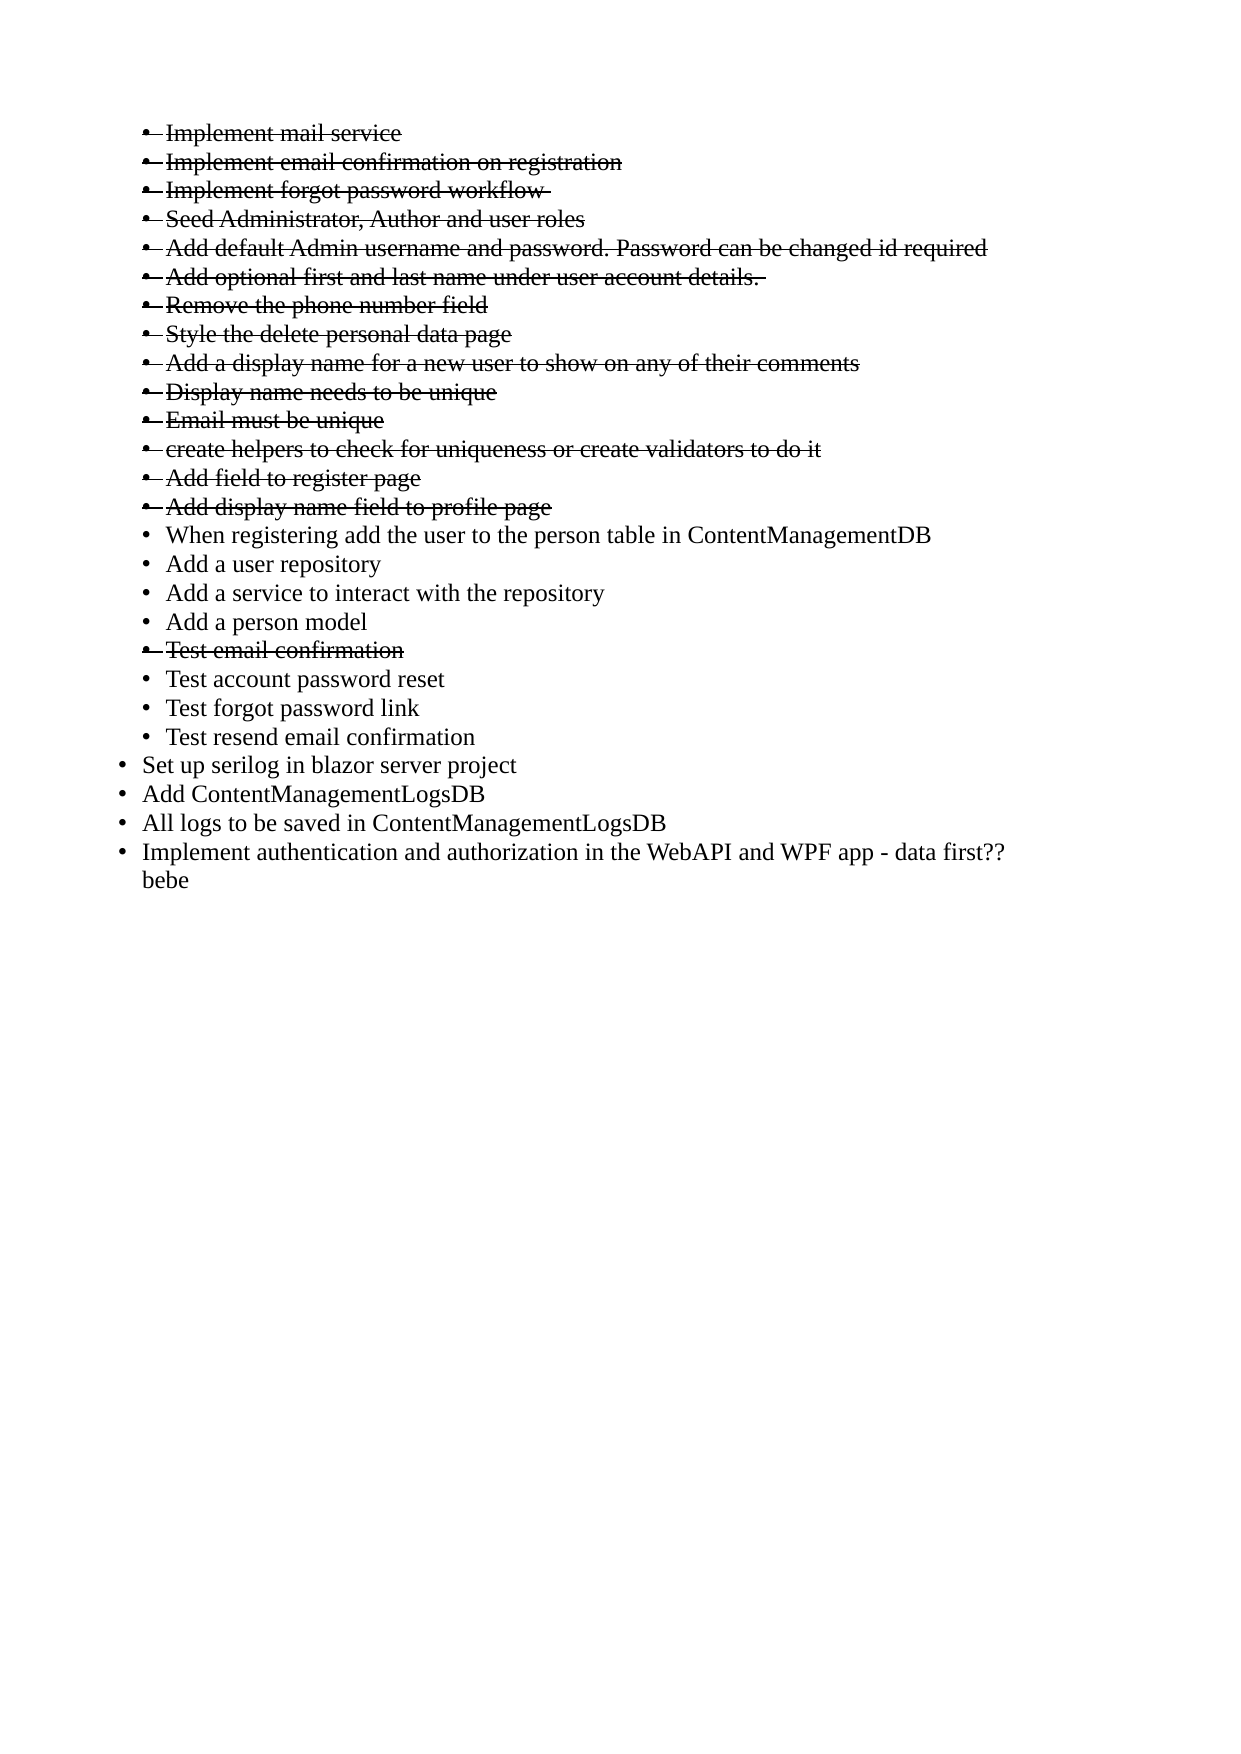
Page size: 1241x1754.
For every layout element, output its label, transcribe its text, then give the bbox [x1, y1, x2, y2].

list Display name needs to be unique [142, 377, 1122, 406]
list Remove the phone number field [142, 291, 1122, 319]
list Add a person model [142, 607, 1122, 636]
list Add a user repository [142, 549, 1122, 578]
list Add display name field to profile page [142, 492, 1122, 521]
list Add ContentManagementLogsDB [118, 779, 1122, 808]
list Implement email confirmation on registration [142, 147, 1122, 176]
list Implement authentication and authorization in the WebAPI and WPF app - data first?? [118, 837, 1122, 866]
list Set up serilog in blazor server project [118, 751, 1122, 779]
list Add a display name for a new user to show on any of their comments [142, 348, 1122, 377]
list bebe [118, 866, 1122, 894]
list Seed Administrator, Author and user roles [142, 204, 1122, 233]
list When registering add the user to the person table in ContentManagementDB [142, 521, 1122, 549]
list create helpers to check for uniqueness or create validators to do it [142, 434, 1122, 463]
list All logs to be saved in ContentManagementLogsDB [118, 808, 1122, 837]
list Add default Admin username and password. Password can be changed id required [142, 233, 1122, 262]
list Test account password reset [142, 664, 1122, 693]
list Add field to register page [142, 463, 1122, 492]
list Email must be unique [142, 406, 1122, 434]
list Add a service to interact with the repository [142, 578, 1122, 607]
list Implement mail service [142, 118, 1122, 147]
list Test forgot password link [142, 693, 1122, 722]
list Add optional first and last name under user account details. [142, 262, 1122, 291]
list Implement forgot password workflow [142, 176, 1122, 204]
list Style the delete personal data page [142, 319, 1122, 348]
list Test email confirmation [142, 636, 1122, 664]
list Test resend email confirmation [142, 722, 1122, 751]
